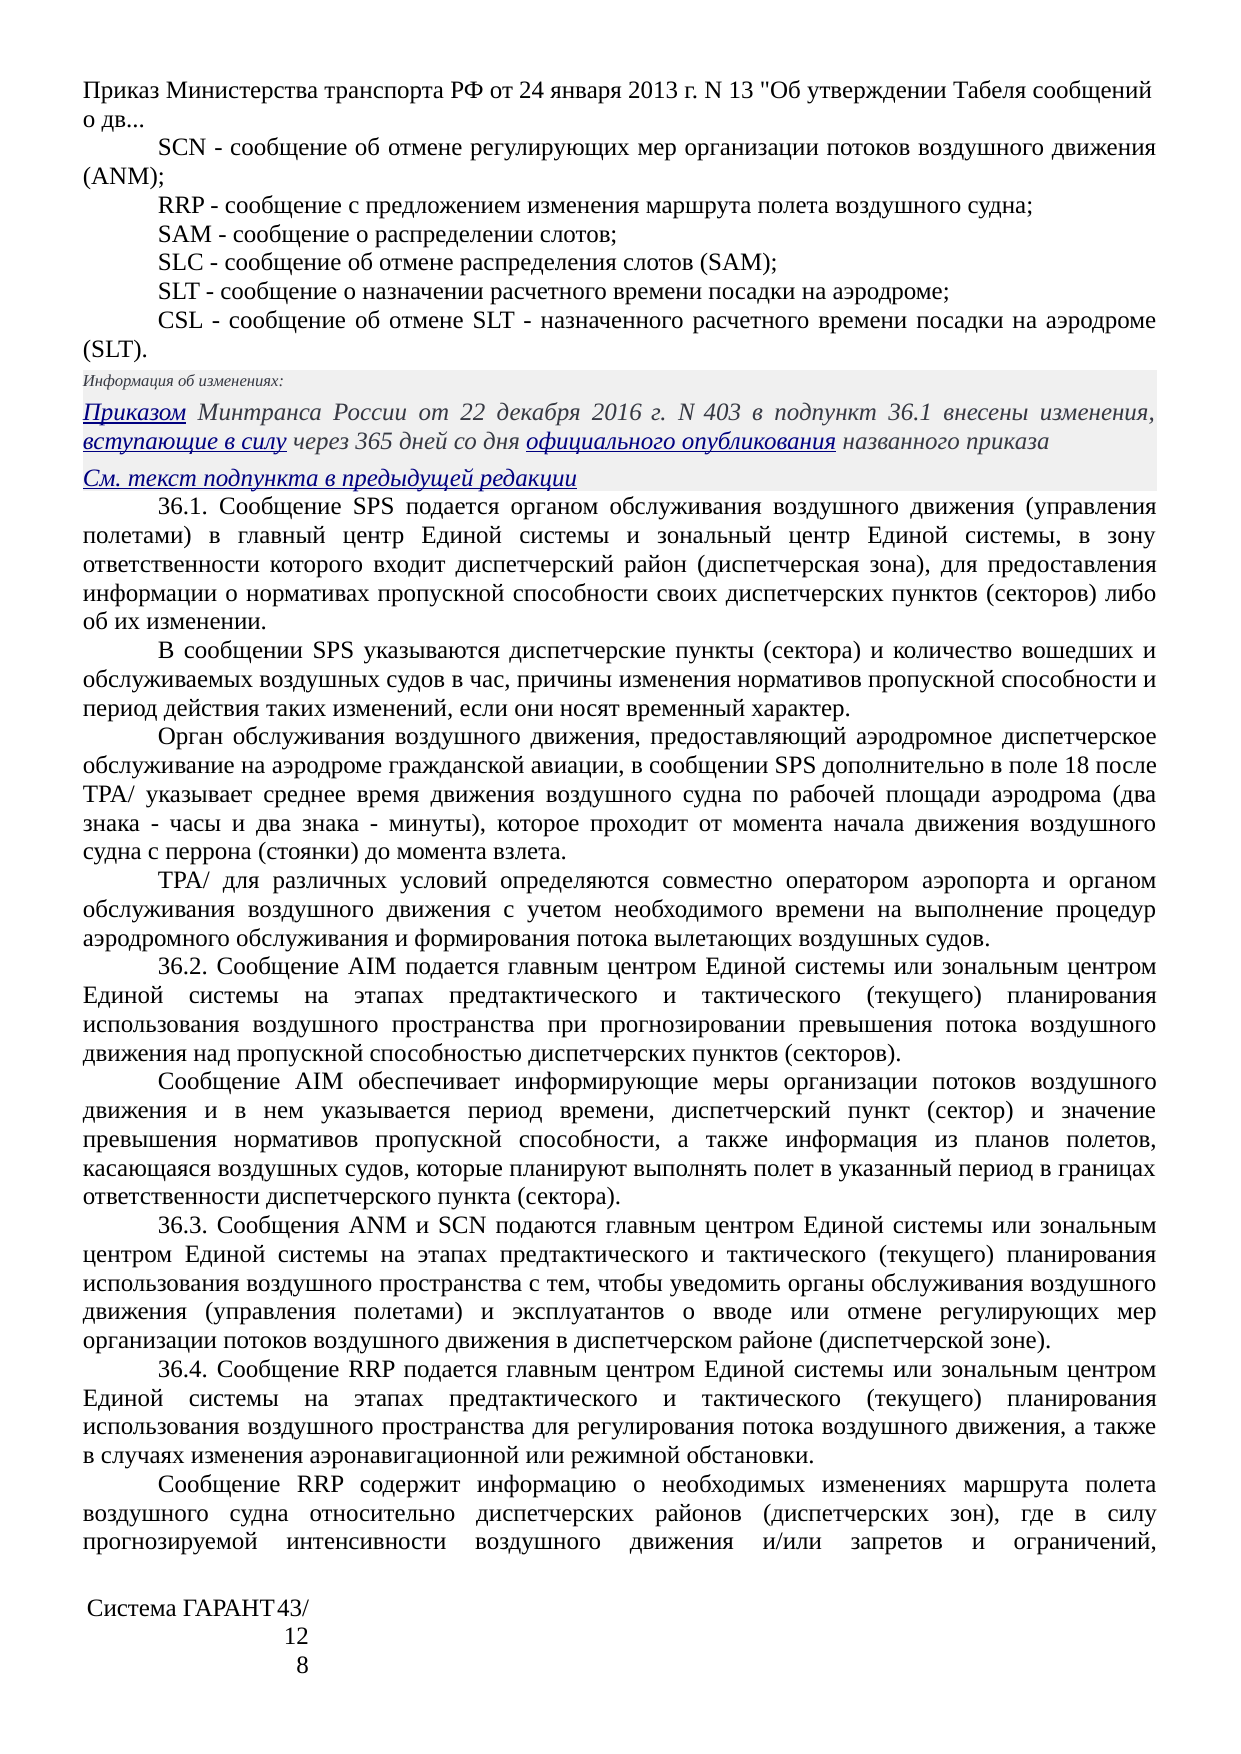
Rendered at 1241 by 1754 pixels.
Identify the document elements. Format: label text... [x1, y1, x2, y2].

text 36.1. Сообщение SPS подается органом обслуживания воздушного движения (управления полетами) в главный центр Единой системы и зональный центр Единой системы, в зону ответственности которого входит диспетчерский район (диспетчерская зона), для предоставления информации о нормативах пропускной способности своих диспетчерских пунктов (секторов) либо об их изменении. [83, 491, 1157, 635]
text 36.3. Сообщения ANM и SCN подаются главным центром Единой системы или зональным центром Единой системы на этапах предтактического и тактического (текущего) планирования использования воздушного пространства с тем, чтобы уведомить органы обслуживания воздушного движения (управления полетами) и эксплуатантов о вводе или отмене регулирующих мер организации потоков воздушного движения в диспетчерском районе (диспетчерской зоне). [83, 1210, 1157, 1354]
text См. текст подпункта в предыдущей редакции [579, 463, 1157, 491]
text RRP - сообщение с предложением изменения маршрута полета воздушного судна; [83, 190, 1157, 219]
text 36.2. Сообщение AIM подается главным центром Единой системы или зональным центром Единой системы на этапах предтактического и тактического (текущего) планирования использования воздушного пространства при прогнозировании превышения потока воздушного движения над пропускной способностью диспетчерских пунктов (секторов). [83, 951, 1157, 1066]
text Информация об изменениях: [286, 370, 1157, 389]
text 36.4. Сообщение RRP подается главным центром Единой системы или зональным центром Единой системы на этапах предтактического и тактического (текущего) планирования использования воздушного пространства для регулирования потока воздушного движения, а также в случаях изменения аэронавигационной или режимной обстановки. [83, 1354, 1157, 1469]
text Сообщение AIM обеспечивает информирующие меры организации потоков воздушного движения и в нем указывается период времени, диспетчерский пункт (сектор) и значение превышения нормативов пропускной способности, а также информация из планов полетов, касающаяся воздушных судов, которые планируют выполнять полет в указанный период в границах ответственности диспетчерского пункта (сектора). [83, 1066, 1157, 1210]
text SAM - сообщение о распределении слотов; [83, 219, 1157, 247]
text SLT - сообщение о назначении расчетного времени посадки на аэродроме; [83, 276, 1157, 305]
text CSL - сообщение об отмене SLT - назначенного расчетного времени посадки на аэродроме (SLT). [83, 305, 1157, 362]
text TPA/ для различных условий определяются совместно оператором аэропорта и органом обслуживания воздушного движения с учетом необходимого времени на выполнение процедур аэродромного обслуживания и формирования потока вылетающих воздушных судов. [83, 865, 1157, 951]
text Орган обслуживания воздушного движения, предоставляющий аэродромное диспетчерское обслуживание на аэродроме гражданской авиации, в сообщении SPS дополнительно в поле 18 после TPA/ указывает среднее время движения воздушного судна по рабочей площади аэродрома (два знака - часы и два знака - минуты), которое проходит от момента начала движения воздушного судна с перрона (стоянки) до момента взлета. [83, 721, 1157, 865]
text SCN - сообщение об отмене регулирующих мер организации потоков воздушного движения (ANM); [83, 132, 1157, 190]
text Сообщение RRP содержит информацию о необходимых изменениях маршрута полета воздушного судна относительно диспетчерских районов (диспетчерских зон), где в силу прогнозируемой интенсивности воздушного движения и/или запретов и ограничений, [83, 1469, 1157, 1555]
text В сообщении SPS указываются диспетчерские пункты (сектора) и количество вошедших и обслуживаемых воздушных судов в час, причины изменения нормативов пропускной способности и период действия таких изменений, если они носят временный характер. [83, 635, 1157, 721]
text SLC - сообщение об отмене распределения слотов (SAM); [83, 247, 1157, 276]
